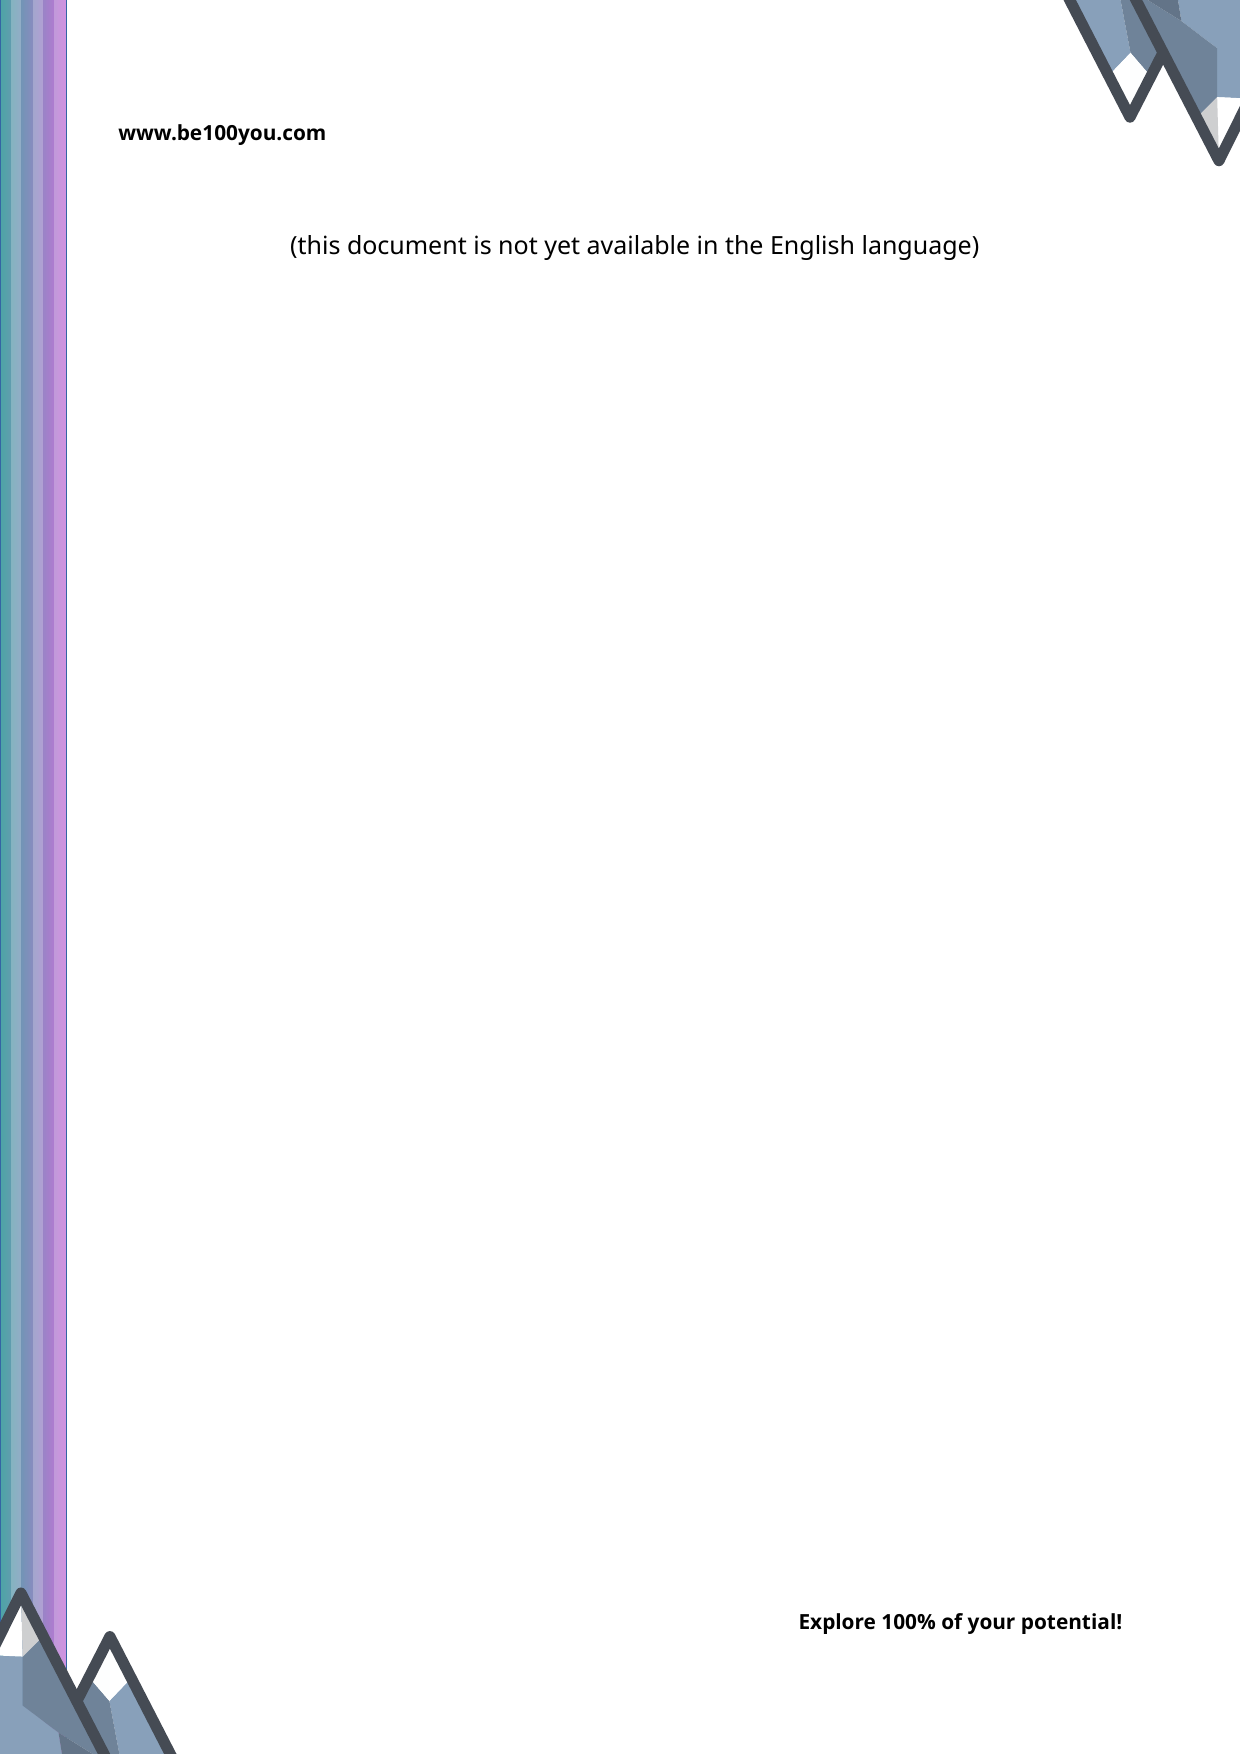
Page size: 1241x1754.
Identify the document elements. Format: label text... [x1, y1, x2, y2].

text (this document is not yet available in the English language) [118, 228, 1122, 262]
